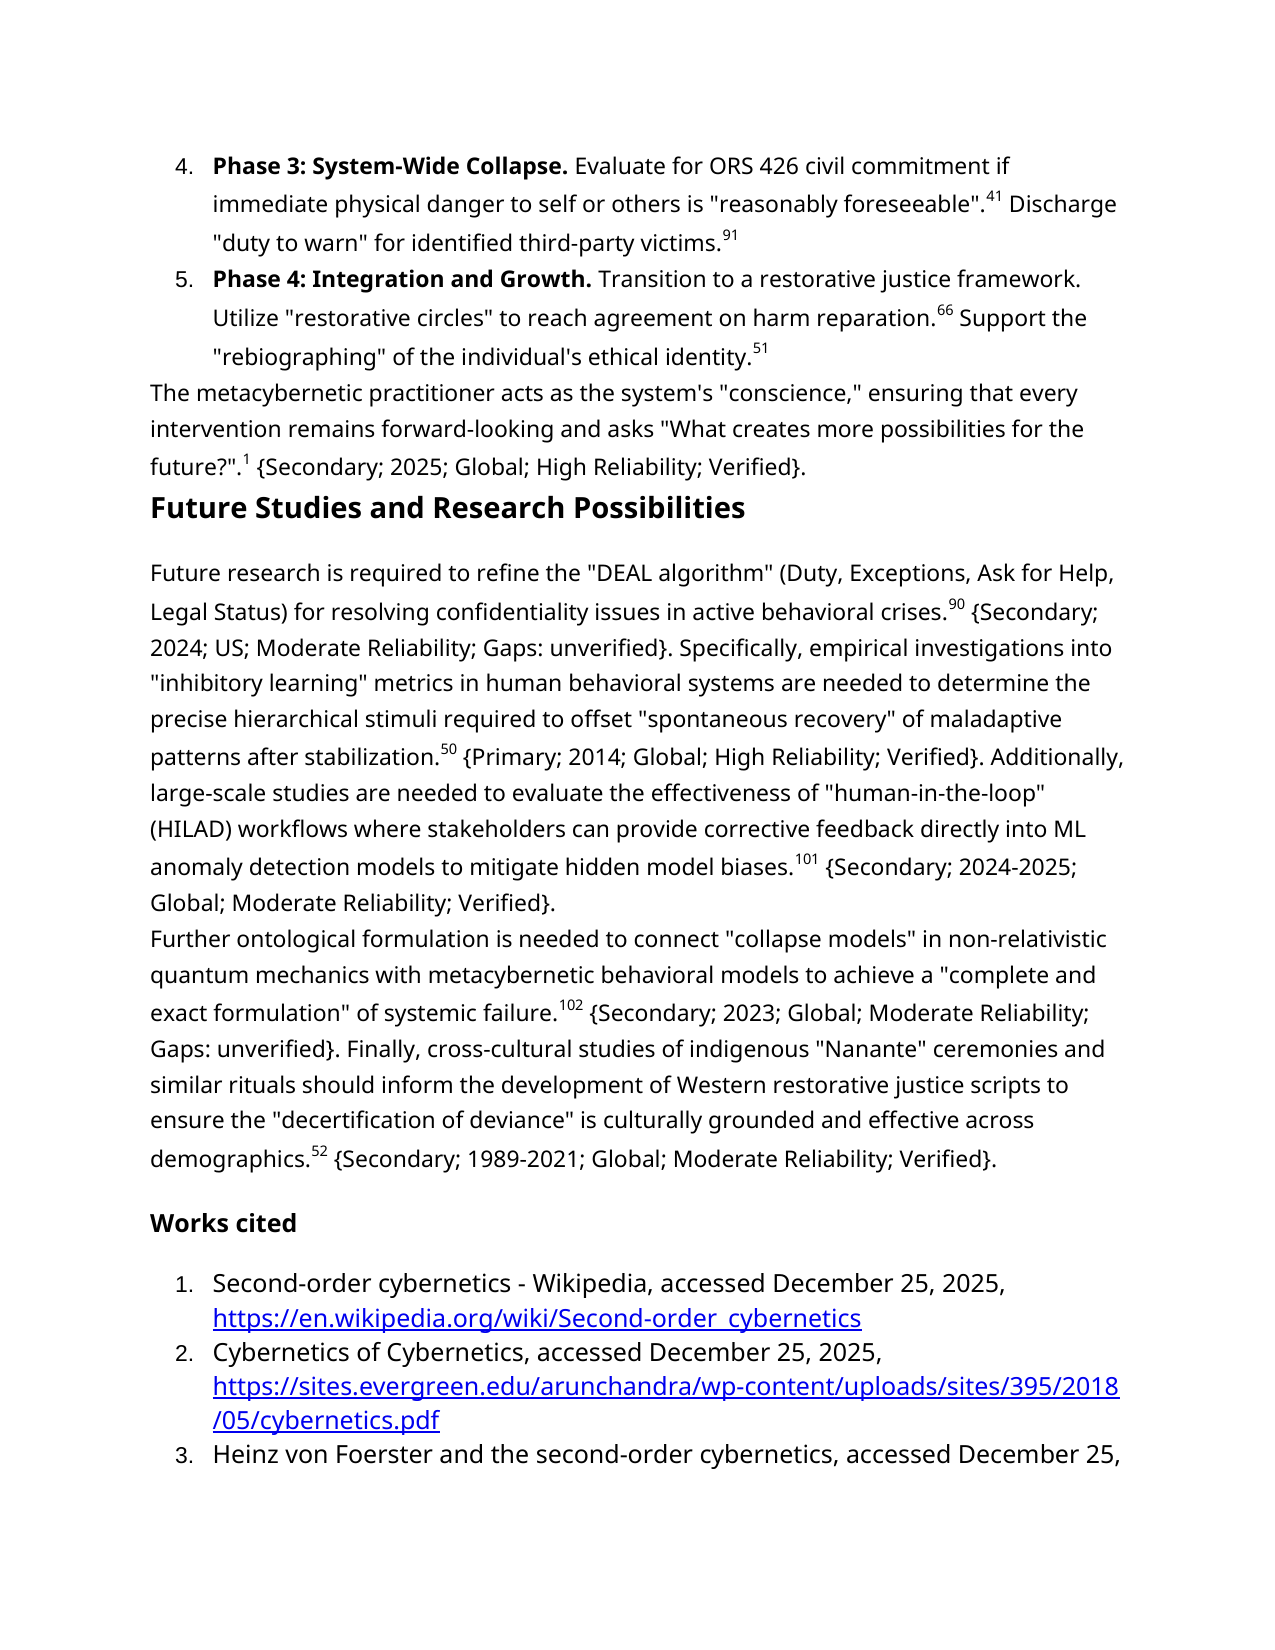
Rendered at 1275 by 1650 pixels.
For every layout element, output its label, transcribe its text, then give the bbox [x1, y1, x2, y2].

text Further ontological formulation is needed to connect "collapse models" in non-relativistic quantum mechanics with metacybernetic behavioral models to achieve a "complete and exact formulation" of systemic failure.102 {Secondary; 2023; Global; Moderate Reliability; Gaps: unverified}. Finally, cross-cultural studies of indigenous "Nanante" ceremonies and similar rituals should inform the development of Western restorative justice scripts to ensure the "decertification of deviance" is culturally grounded and effective across demographics.52 {Secondary; 1989-2021; Global; Moderate Reliability; Verified}. [150, 923, 1125, 1174]
list Second-order cybernetics - Wikipedia, accessed December 25, 2025, https://en.wikipedia.org/wiki/Second-order_cybernetics [175, 1266, 1125, 1334]
subtitle Future Studies and Research Possibilities [150, 487, 1125, 527]
list Heinz von Foerster and the second-order cybernetics, accessed December 25, [175, 1436, 1125, 1471]
list Phase 3: System-Wide Collapse. Evaluate for ORS 426 civil commitment if immediate physical danger to self or others is "reasonably foreseeable".41 Discharge "duty to warn" for identified third-party victims.91 [175, 150, 1125, 259]
list Phase 4: Integration and Growth. Transition to a restorative justice framework. Utilize "restorative circles" to reach agreement on harm reparation.66 Support the "rebiographing" of the individual's ethical identity.51 [175, 263, 1125, 372]
text Future research is required to refine the "DEAL algorithm" (Duty, Exceptions, Ask for Help, Legal Status) for resolving confidentiality issues in active behavioral crises.90 {Secondary; 2024; US; Moderate Reliability; Gaps: unverified}. Specifically, empirical investigations into "inhibitory learning" metrics in human behavioral systems are needed to determine the precise hierarchical stimuli required to offset "spontaneous recovery" of maladaptive patterns after stabilization.50 {Primary; 2014; Global; High Reliability; Verified}. Additionally, large-scale studies are needed to evaluate the effectiveness of "human-in-the-loop" (HILAD) workflows where stakeholders can provide corrective feedback directly into ML anomaly detection models to mitigate hidden model biases.101 {Secondary; 2024-2025; Global; Moderate Reliability; Verified}. [150, 557, 1125, 919]
list Cybernetics of Cybernetics, accessed December 25, 2025, https://sites.evergreen.edu/arunchandra/wp-content/uploads/sites/395/2018/05/cybernetics.pdf [175, 1334, 1125, 1436]
subtitle Works cited [150, 1206, 1125, 1239]
text The metacybernetic practitioner acts as the system's "conscience," ensuring that every intervention remains forward-looking and asks "What creates more possibilities for the future?".1 {Secondary; 2025; Global; High Reliability; Verified}. [150, 377, 1125, 482]
